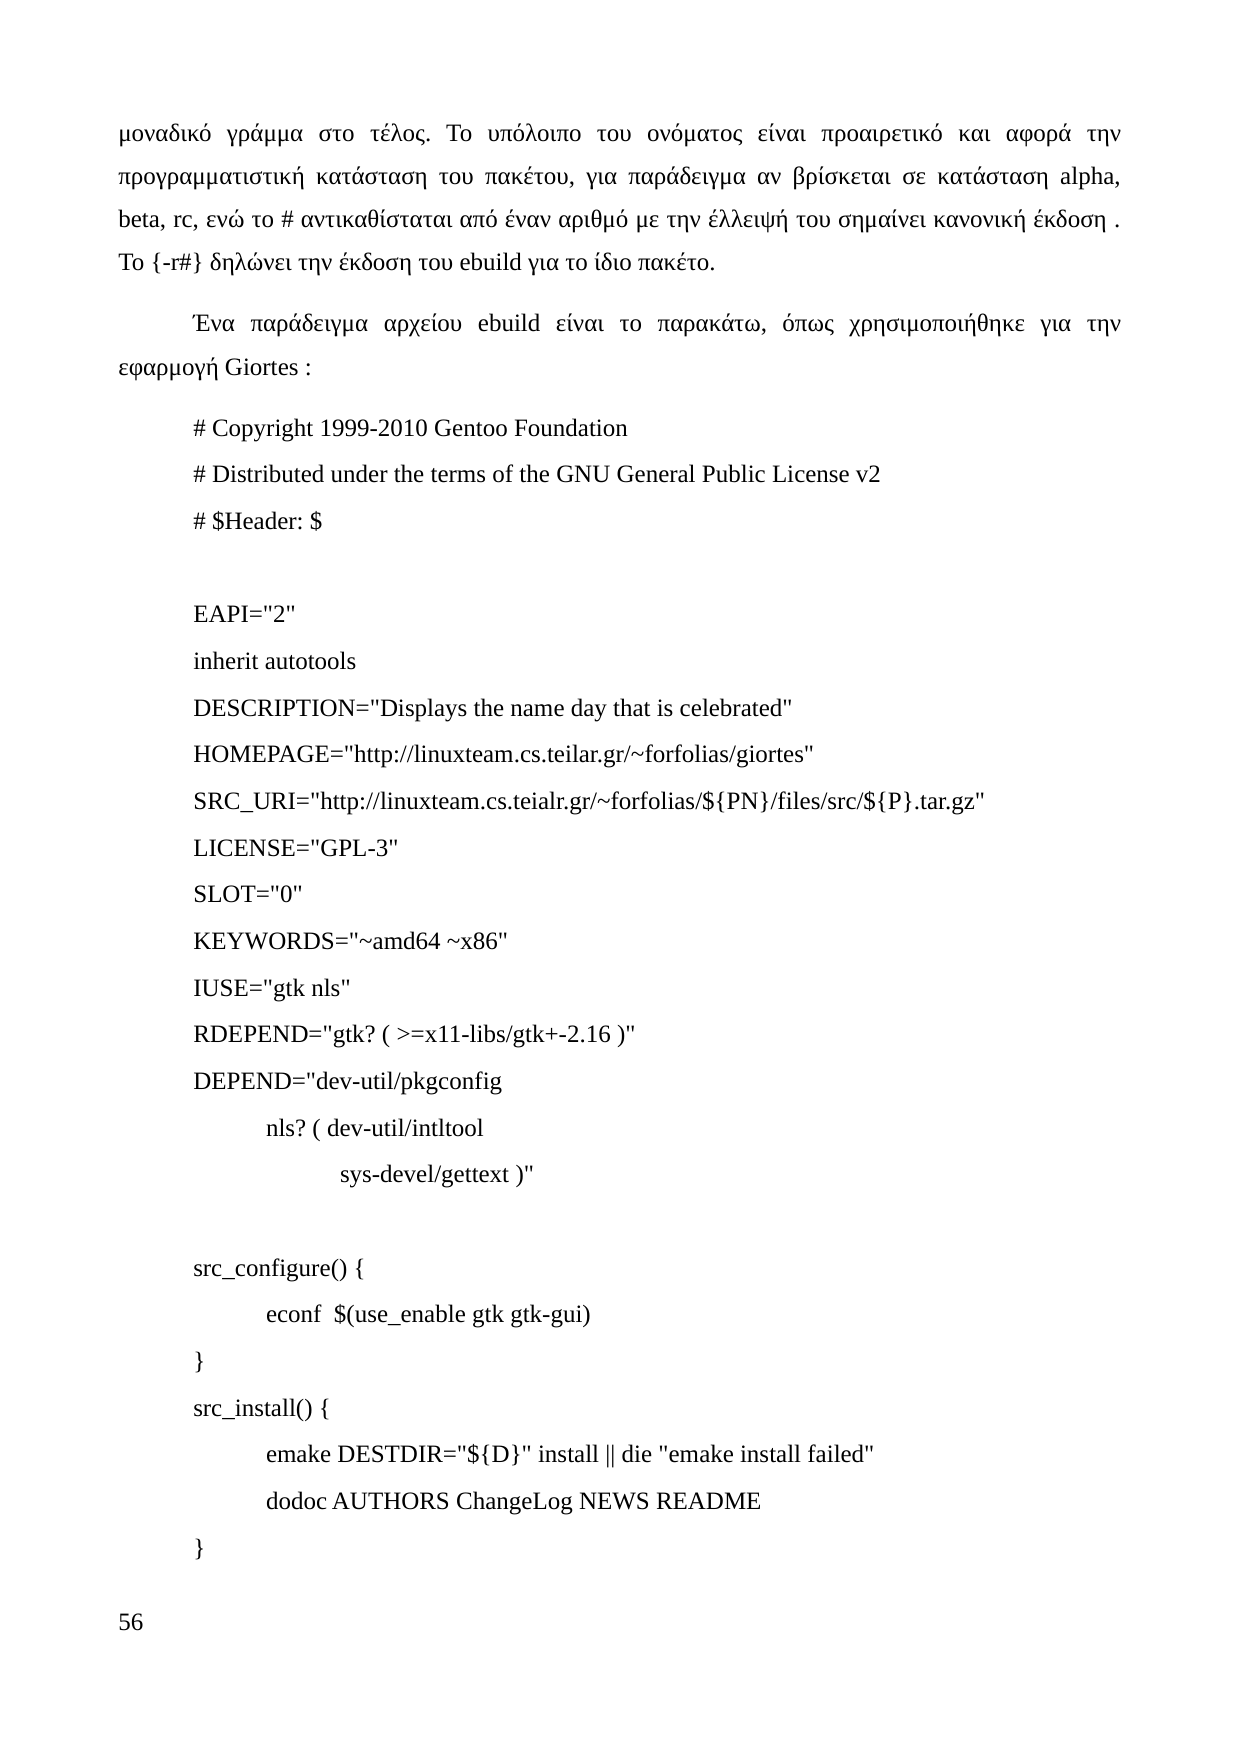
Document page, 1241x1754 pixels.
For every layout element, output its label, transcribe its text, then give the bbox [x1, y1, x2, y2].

text μοναδικό γράμμα στο τέλος. Το υπόλοιπο του ονόματος είναι προαιρετικό και αφορά την προγραμματιστική κατάσταση του πακέτου, για παράδειγμα αν βρίσκεται σε κατάσταση alpha, beta, rc, ενώ το # αντικαθίσταται από έναν αριθμό με την έλλειψή του σημαίνει κανονική έκδοση . Το {-r#} δηλώνει την έκδοση του ebuild για το ίδιο πακέτο. [118, 118, 1122, 276]
text EAPI="2" [118, 599, 1122, 628]
text econf $(use_enable gtk gtk-gui) [118, 1299, 1122, 1328]
text DESCRIPTION="Displays the name day that is celebrated" [118, 693, 1122, 721]
text inherit autotools [118, 646, 1122, 675]
text # $Header: $ [118, 506, 1122, 535]
text # Distributed under the terms of the GNU General Public License v2 [118, 459, 1122, 488]
text src_configure() { [118, 1253, 1122, 1281]
text # Copyright 1999-2010 Gentoo Foundation [118, 413, 1122, 441]
text DEPEND="dev-util/pkgconfig [118, 1066, 1122, 1095]
text nls? ( dev-util/intltool [118, 1113, 1122, 1141]
text LICENSE="GPL-3" [118, 833, 1122, 861]
text SRC_URI="http://linuxteam.cs.teialr.gr/~forfolias/${PN}/files/src/${P}.tar.gz" [118, 786, 1122, 815]
text KEYWORDS="~amd64 ~x86" [118, 926, 1122, 955]
text HOMEPAGE="http://linuxteam.cs.teilar.gr/~forfolias/giortes" [118, 739, 1122, 768]
text Ένα παράδειγμα αρχείου ebuild είναι το παρακάτω, όπως χρησιμοποιήθηκε για την εφαρμογή Giortes : [118, 308, 1122, 380]
text } [118, 1346, 1122, 1375]
text RDEPEND="gtk? ( >=x11-libs/gtk+-2.16 )" [118, 1019, 1122, 1048]
text IUSE="gtk nls" [118, 973, 1122, 1001]
text sys-devel/gettext )" [118, 1159, 1122, 1188]
text dodoc AUTHORS ChangeLog NEWS README [118, 1486, 1122, 1515]
text emake DESTDIR="${D}" install || die "emake install failed" [118, 1439, 1122, 1468]
text } [118, 1533, 1122, 1561]
text src_install() { [118, 1393, 1122, 1421]
text SLOT="0" [118, 879, 1122, 908]
